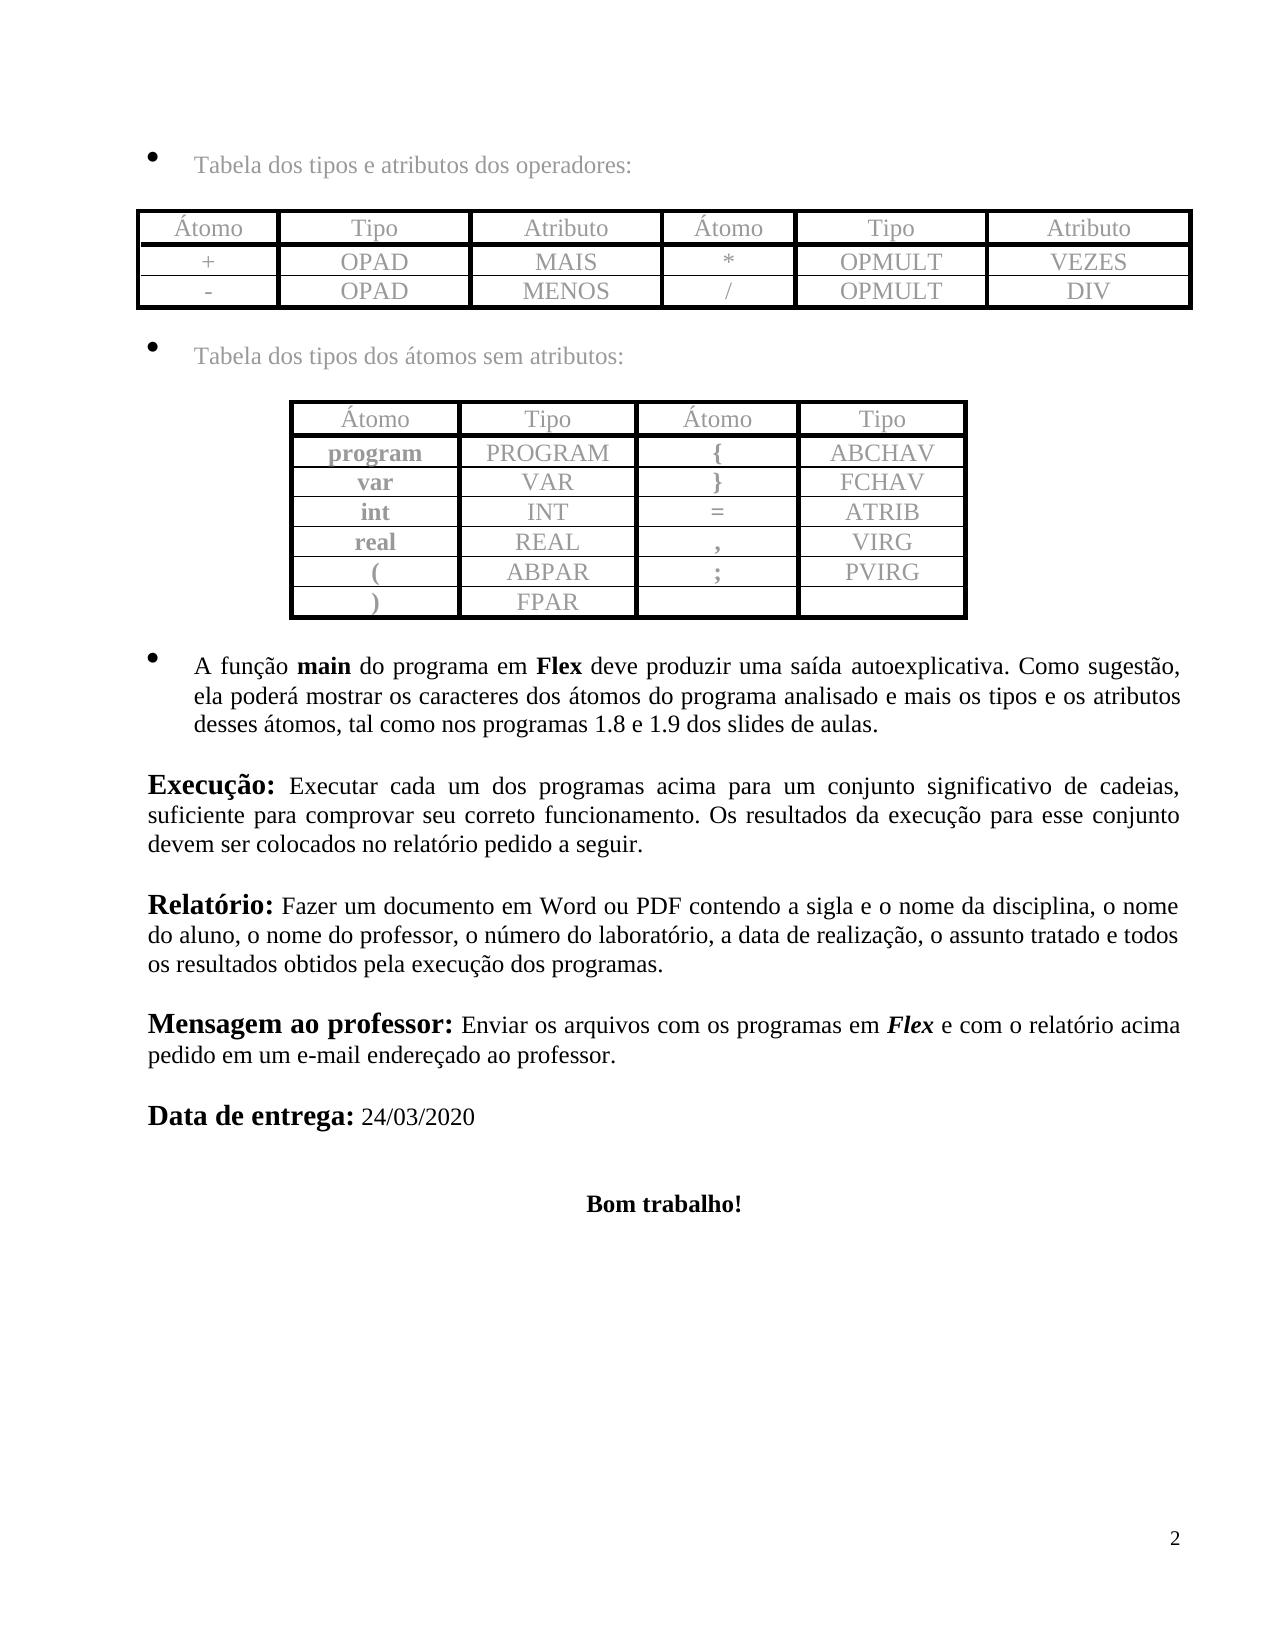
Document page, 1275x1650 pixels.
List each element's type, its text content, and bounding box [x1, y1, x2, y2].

table_cell var [294, 468, 457, 496]
text Execução: Executar cada um dos programas acima para um conjunto significativo de cadeias, suficiente para comprovar seu correto funcionamento. Os resultados da execução para esse conjunto devem ser colocados no relatório pedido a seguir. [148, 767, 1181, 858]
table_cell [639, 587, 796, 615]
table_header Tipo [281, 213, 468, 242]
table_header Átomo [664, 213, 793, 242]
table_cell ABCHAV [801, 438, 963, 466]
list Tabela dos tipos dos átomos sem atributos: [148, 339, 1181, 371]
table_cell PROGRAM [462, 438, 634, 466]
table_cell ABPAR [462, 557, 634, 586]
table_header Tipo [798, 213, 985, 242]
table_cell REAL [462, 527, 634, 556]
table_cell MENOS [473, 276, 660, 305]
table_header Tipo [462, 404, 634, 433]
text Data de entrega: 24/03/2020 [148, 1098, 1181, 1131]
table_header Átomo [294, 404, 457, 433]
table_cell INT [462, 497, 634, 526]
table_cell MAIS [473, 247, 660, 275]
table_header Atributo [473, 213, 660, 242]
table_cell ( [294, 557, 457, 586]
list A função main do programa em Flex deve produzir uma saída autoexplicativa. Como sugestão, ela poderá mostrar os caracteres dos átomos do programa analisado e mais os tipos e os atributos desses átomos, tal como nos programas 1.8 e 1.9 dos slides de aulas. [148, 649, 1181, 738]
table_cell OPMULT [798, 247, 985, 275]
table_cell { [639, 438, 796, 466]
table_cell OPAD [281, 276, 468, 305]
table_cell program [294, 438, 457, 466]
table_cell [801, 587, 963, 615]
table_cell ) [294, 587, 457, 615]
table_header Atributo [989, 213, 1188, 242]
table_cell , [639, 527, 796, 556]
text Bom trabalho! [148, 1189, 1181, 1217]
table_cell VIRG [801, 527, 963, 556]
table_cell OPAD [281, 247, 468, 275]
table_cell - [140, 276, 276, 305]
table_header Átomo [140, 213, 276, 242]
table_cell = [639, 497, 796, 526]
table_cell ATRIB [801, 497, 963, 526]
table_cell OPMULT [798, 276, 985, 305]
table_cell real [294, 527, 457, 556]
table_header Átomo [639, 404, 796, 433]
table_cell VEZES [989, 247, 1188, 275]
table_cell / [664, 276, 793, 305]
table_cell VAR [462, 468, 634, 496]
text Mensagem ao professor: Enviar os arquivos com os programas em Flex e com o relatório acima pedido em um e-mail endereçado ao professor. [148, 1007, 1181, 1069]
table_cell ; [639, 557, 796, 586]
table_cell PVIRG [801, 557, 963, 586]
table_header Tipo [801, 404, 963, 433]
table_cell FCHAV [801, 468, 963, 496]
table_cell int [294, 497, 457, 526]
table_cell } [639, 468, 796, 496]
table_cell FPAR [462, 587, 634, 615]
table_cell DIV [989, 276, 1188, 305]
table_cell + [140, 243, 276, 275]
table_cell * [664, 247, 793, 275]
list Tabela dos tipos e atributos dos operadores: [148, 148, 1181, 180]
text Relatório: Fazer um documento em Word ou PDF contendo a sigla e o nome da disciplina, o nome do aluno, o nome do professor, o número do laboratório, a data de realização, o assunto tratado e todos os resultados obtidos pela execução dos programas. [148, 887, 1181, 978]
